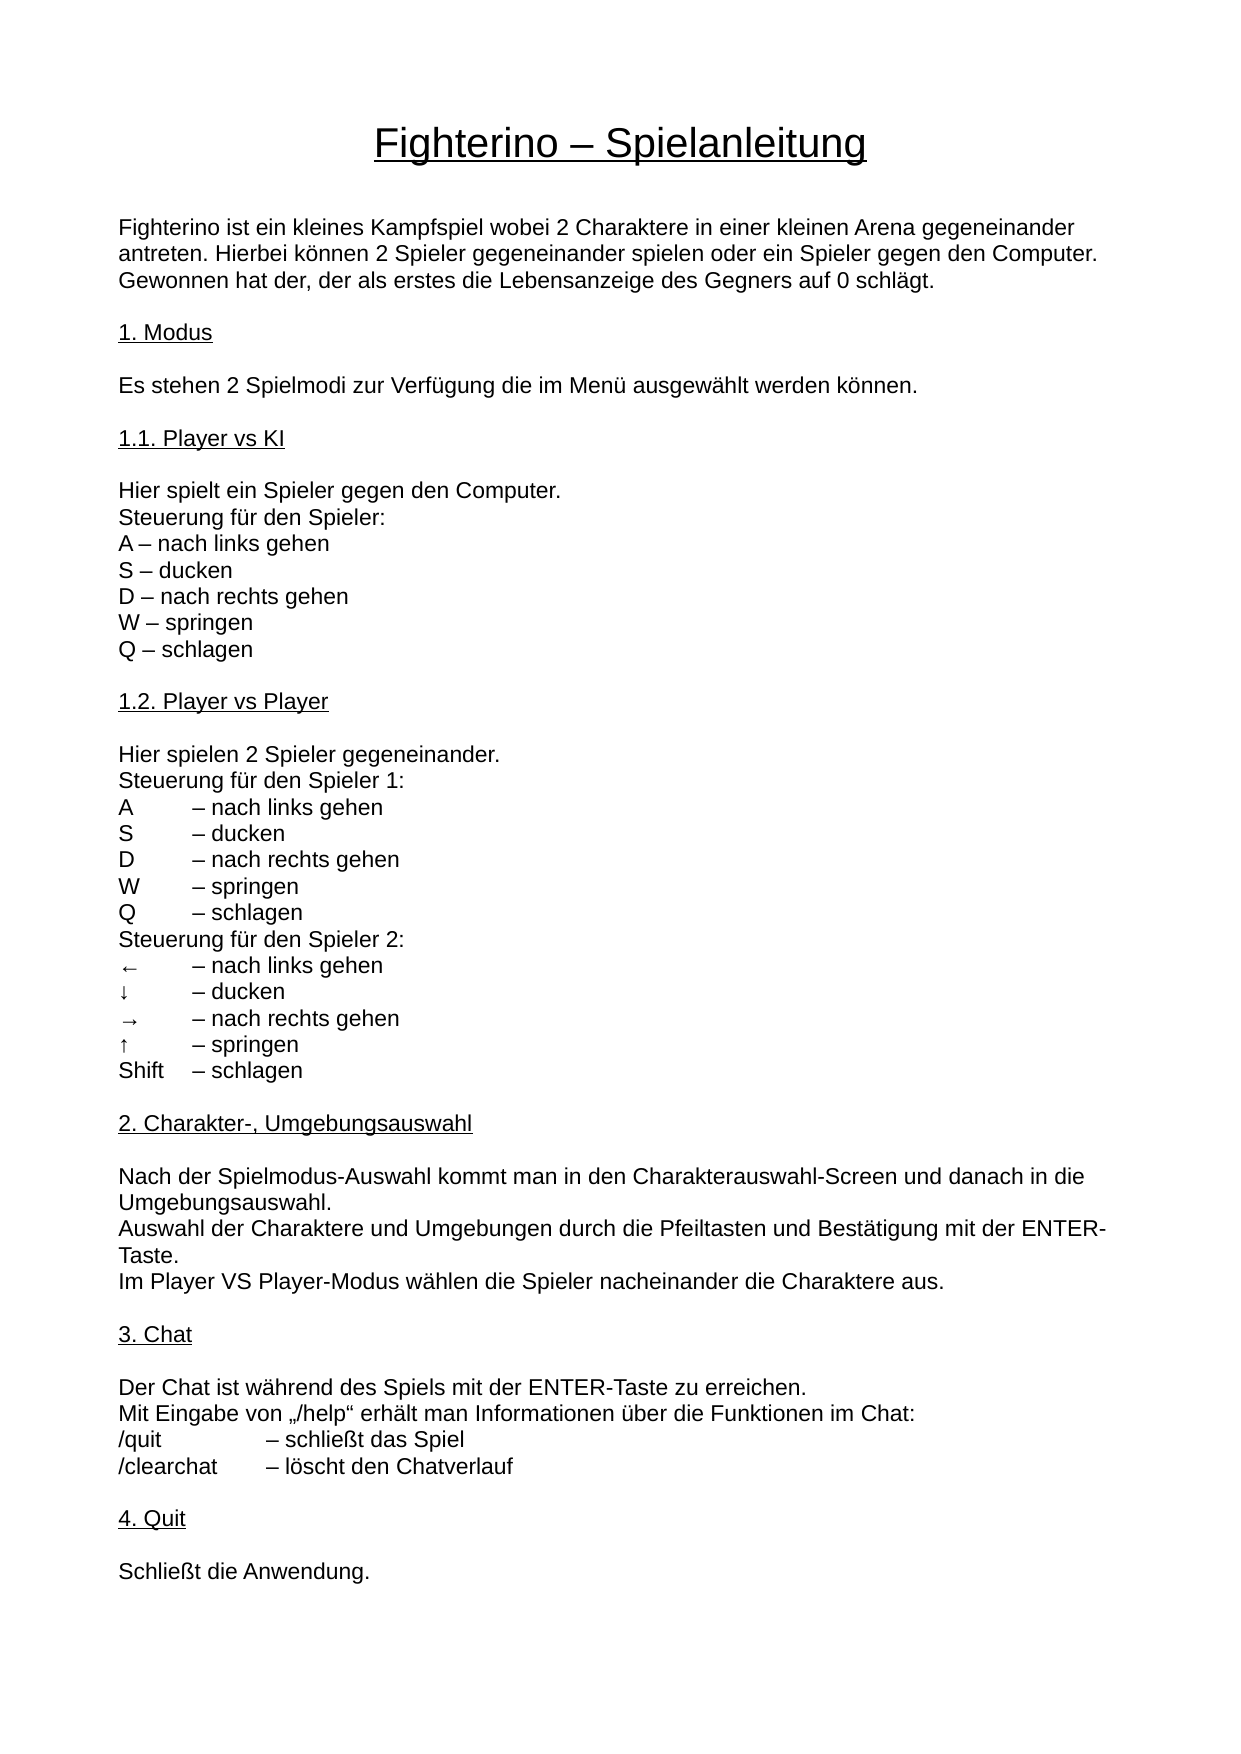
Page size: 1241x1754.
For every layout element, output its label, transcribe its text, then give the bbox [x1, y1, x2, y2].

text Es stehen 2 Spielmodi zur Verfügung die im Menü ausgewählt werden können. [118, 372, 1122, 398]
text Der Chat ist während des Spiels mit der ENTER-Taste zu erreichen. [118, 1373, 1122, 1400]
text /clearchat – löscht den Chatverlauf [118, 1453, 1122, 1479]
text W – springen [118, 873, 1122, 899]
text Steuerung für den Spieler 1: [118, 767, 1122, 794]
text ↑ – springen [118, 1031, 1122, 1057]
text Shift – schlagen [118, 1057, 1122, 1084]
text ↓ – ducken [118, 978, 1122, 1004]
text /quit – schließt das Spiel [118, 1426, 1122, 1453]
text Im Player VS Player-Modus wählen die Spieler nacheinander die Charaktere aus. [118, 1268, 1122, 1294]
text Auswahl der Charaktere und Umgebungen durch die Pfeiltasten und Bestätigung mit der ENTER-Taste. [118, 1215, 1122, 1268]
text Nach der Spielmodus-Auswahl kommt man in den Charakterauswahl-Screen und danach in die Umgebungsauswahl. [118, 1163, 1122, 1215]
text 1. Modus [118, 319, 1122, 346]
text Hier spielt ein Spieler gegen den Computer. [118, 477, 1122, 504]
text Fighterino – Spielanleitung [118, 118, 1122, 166]
text ← – nach links gehen [118, 952, 1122, 978]
text Q – schlagen [118, 636, 1122, 662]
text Fighterino ist ein kleines Kampfspiel wobei 2 Charaktere in einer kleinen Arena gegeneinander antreten. Hierbei können 2 Spieler gegeneinander spielen oder ein Spieler gegen den Computer. Gewonnen hat der, der als erstes die Lebensanzeige des Gegners auf 0 schlägt. [118, 214, 1122, 293]
text 1.1. Player vs KI [118, 425, 1122, 451]
text Steuerung für den Spieler 2: [118, 926, 1122, 952]
text W – springen [118, 609, 1122, 636]
text Q – schlagen [118, 899, 1122, 926]
text Schließt die Anwendung. [118, 1558, 1122, 1584]
text 4. Quit [118, 1505, 1122, 1532]
text 3. Chat [118, 1321, 1122, 1347]
text → – nach rechts gehen [118, 1004, 1122, 1031]
text D – nach rechts gehen [118, 846, 1122, 873]
text Hier spielen 2 Spieler gegeneinander. [118, 741, 1122, 767]
text A – nach links gehen [118, 794, 1122, 820]
text S – ducken [118, 820, 1122, 846]
text D – nach rechts gehen [118, 583, 1122, 609]
text Steuerung für den Spieler: [118, 504, 1122, 530]
text A – nach links gehen [118, 530, 1122, 557]
text 1.2. Player vs Player [118, 688, 1122, 715]
text 2. Charakter-, Umgebungsauswahl [118, 1110, 1122, 1136]
text S – ducken [118, 557, 1122, 583]
text Mit Eingabe von „/help“ erhält man Informationen über die Funktionen im Chat: [118, 1400, 1122, 1426]
